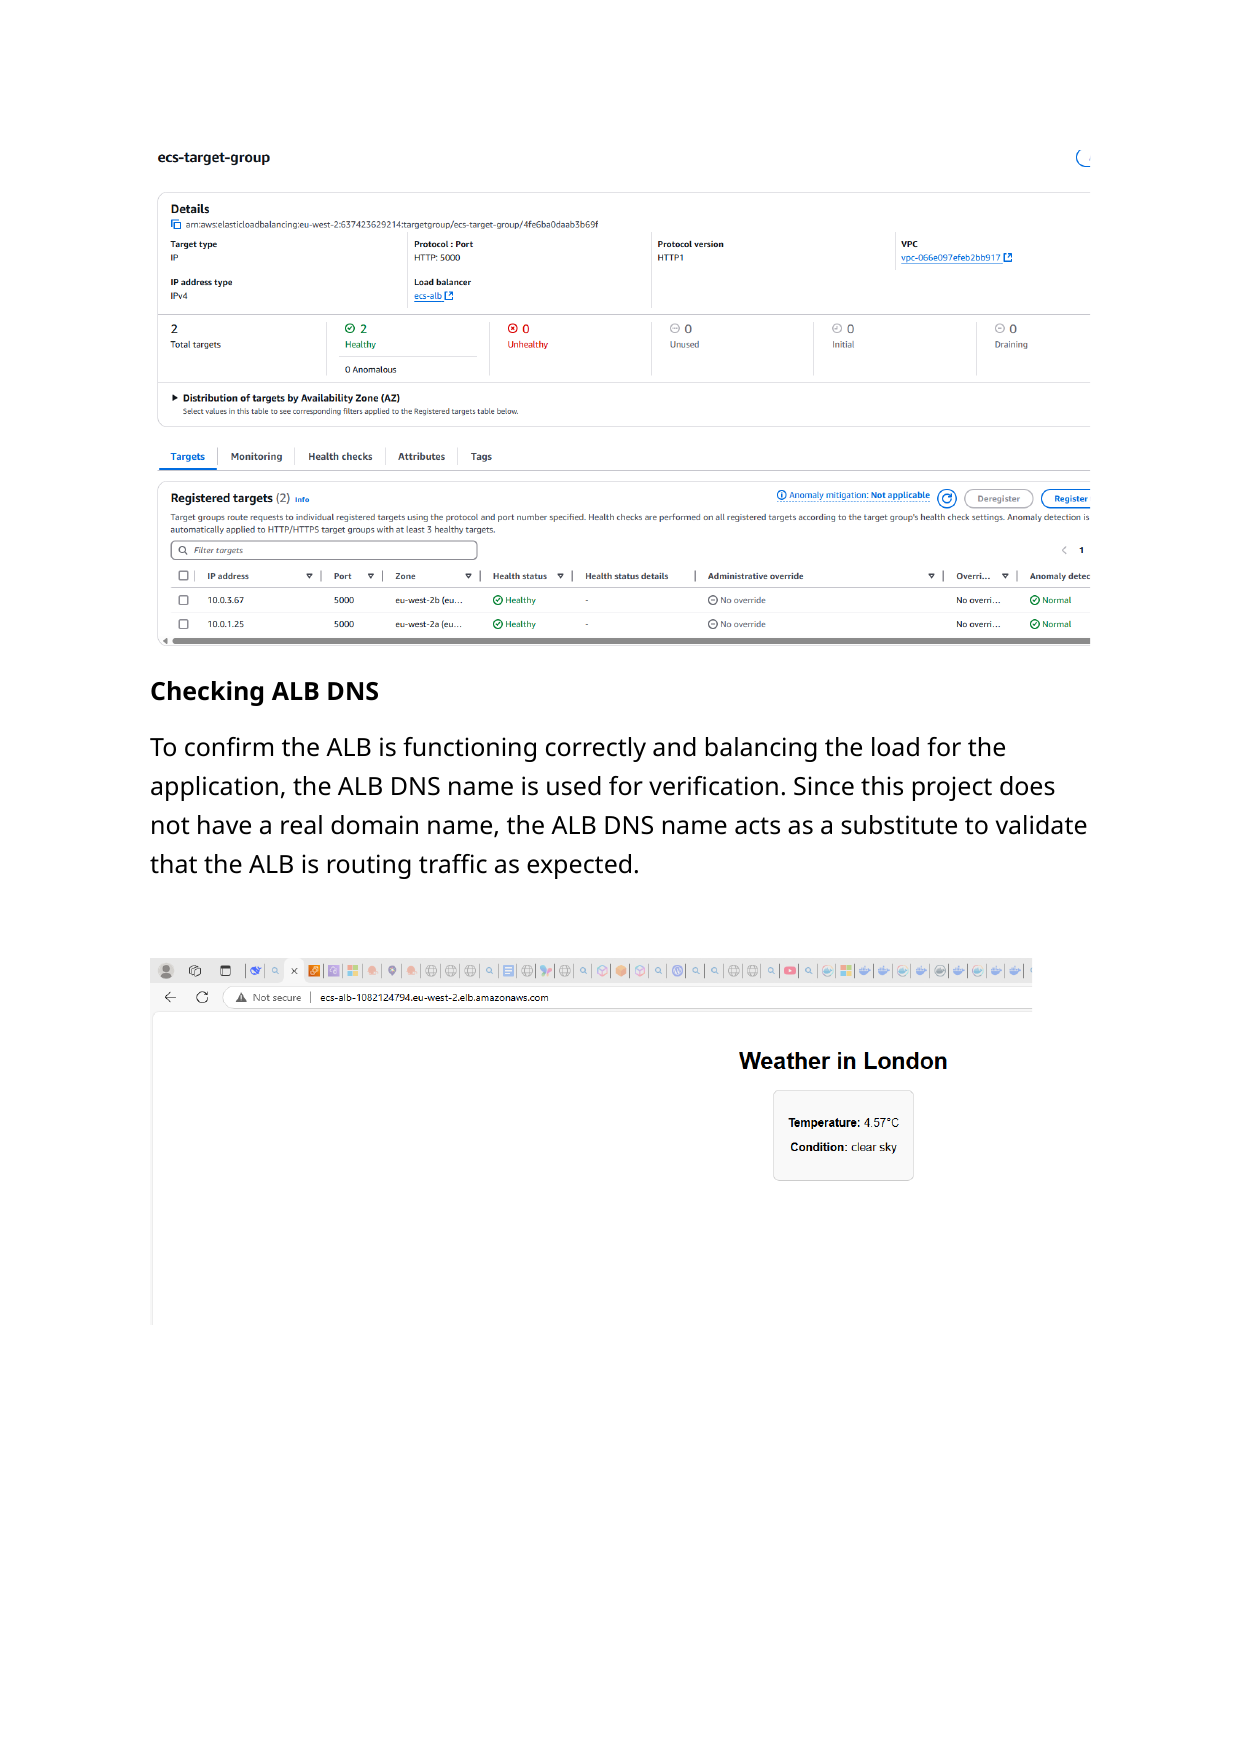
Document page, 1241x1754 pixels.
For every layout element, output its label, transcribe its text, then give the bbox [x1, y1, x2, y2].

text To confirm the ALB is functioning correctly and balancing the load for the application, the ALB DNS name is used for verification. Since this project does not have a real domain name, the ALB DNS name acts as a substitute to validate that the ALB is routing traffic as expected. [150, 729, 1090, 881]
text Checking ALB DNS [150, 673, 1090, 708]
